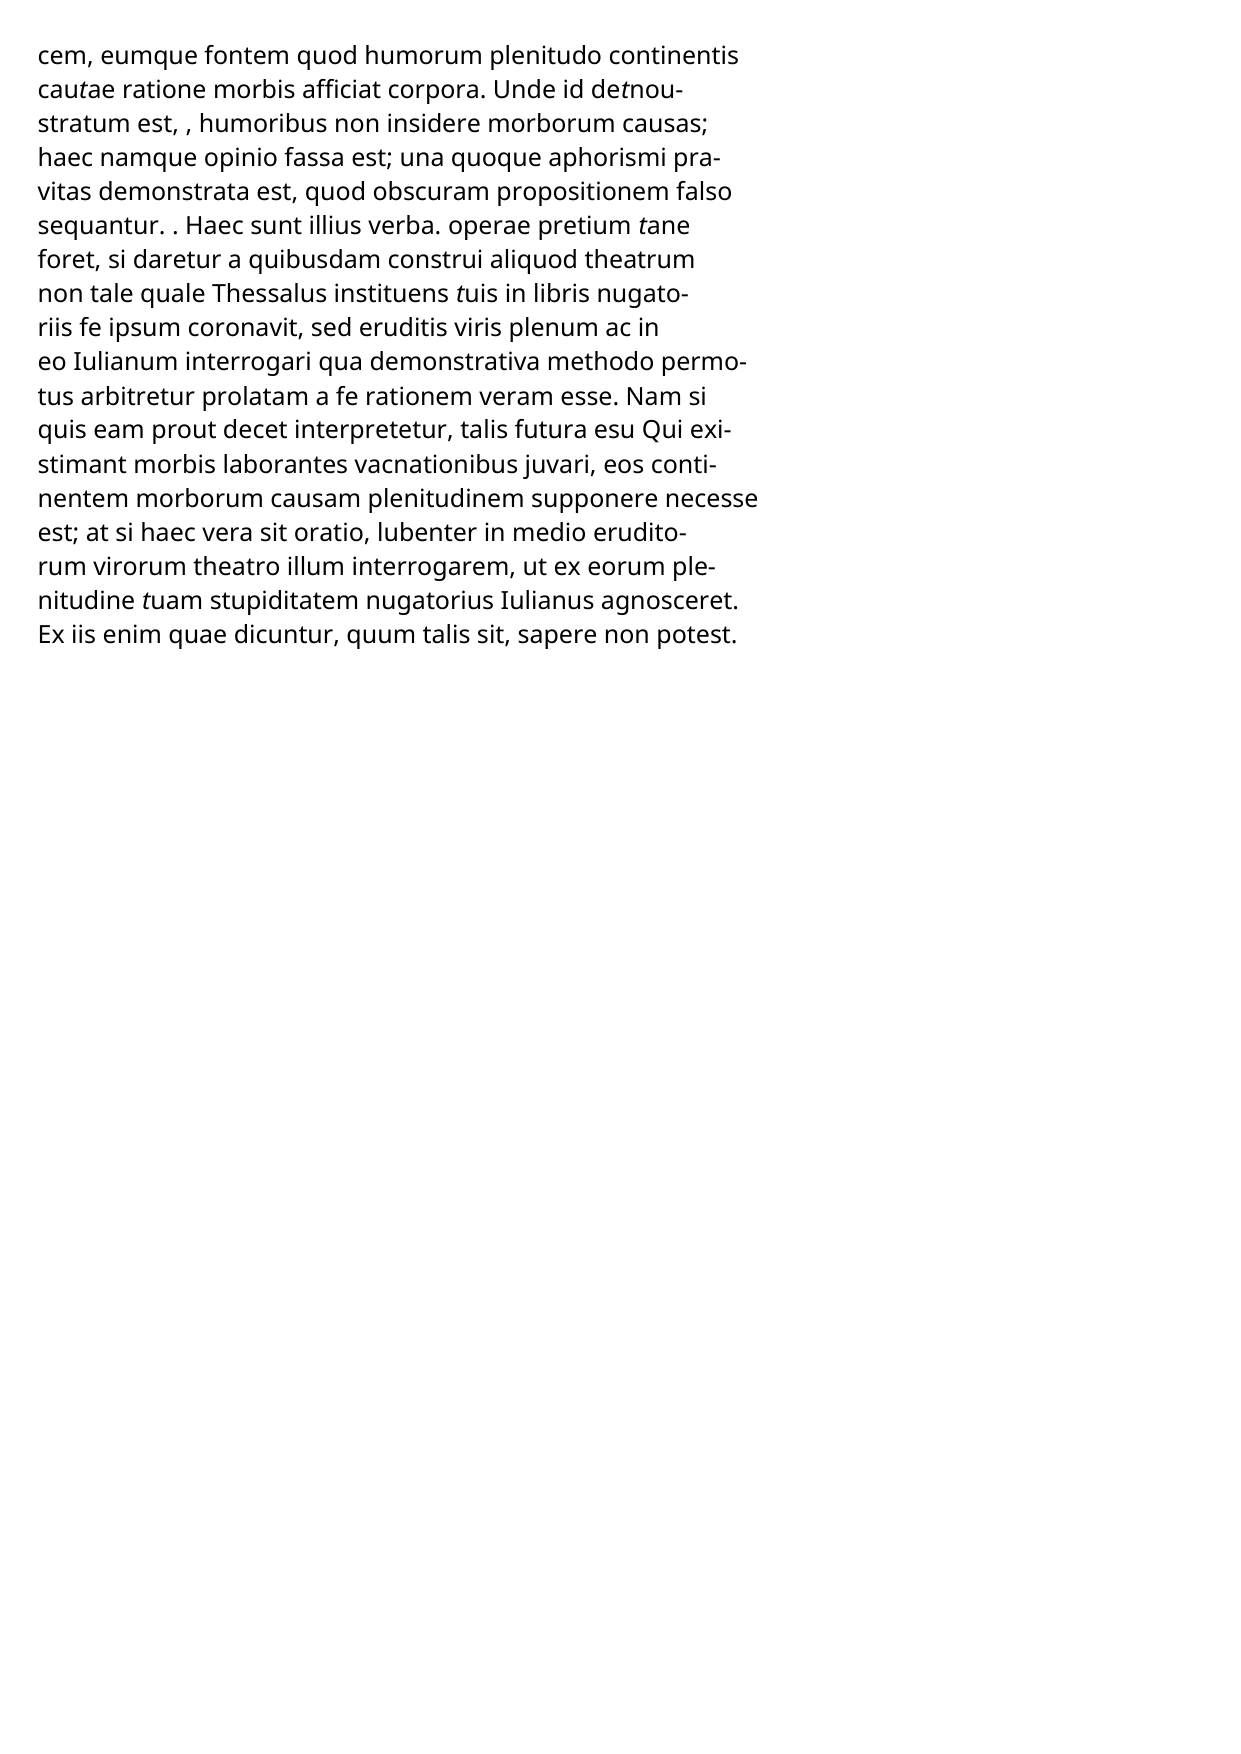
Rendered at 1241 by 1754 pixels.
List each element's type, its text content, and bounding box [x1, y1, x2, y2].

text cem, eumque fontem quod humorum plenitudo continentis cautae ratione morbis afficiat corpora. Unde id detnou- stratum est, , humoribus non insidere morborum causas; haec namque opinio fassa est; una quoque aphorismi pra- vitas demonstrata est, quod obscuram propositionem falso sequantur. . Haec sunt illius verba. operae pretium tane foret, si daretur a quibusdam construi aliquod theatrum non tale quale Thessalus instituens tuis in libris nugato- riis fe ipsum coronavit, sed eruditis viris plenum ac in eo Iulianum interrogari qua demonstrativa methodo permo- tus arbitretur prolatam a fe rationem veram esse. Nam si quis eam prout decet interpretetur, talis futura esu Qui exi- stimant morbis laborantes vacnationibus juvari, eos conti- nentem morborum causam plenitudinem supponere necesse est; at si haec vera sit oratio, lubenter in medio erudito- rum virorum theatro illum interrogarem, ut ex eorum ple- nitudine tuam stupiditatem nugatorius Iulianus agnosceret. Ex iis enim quae dicuntur, quum talis sit, sapere non potest. [37, 37, 1203, 651]
